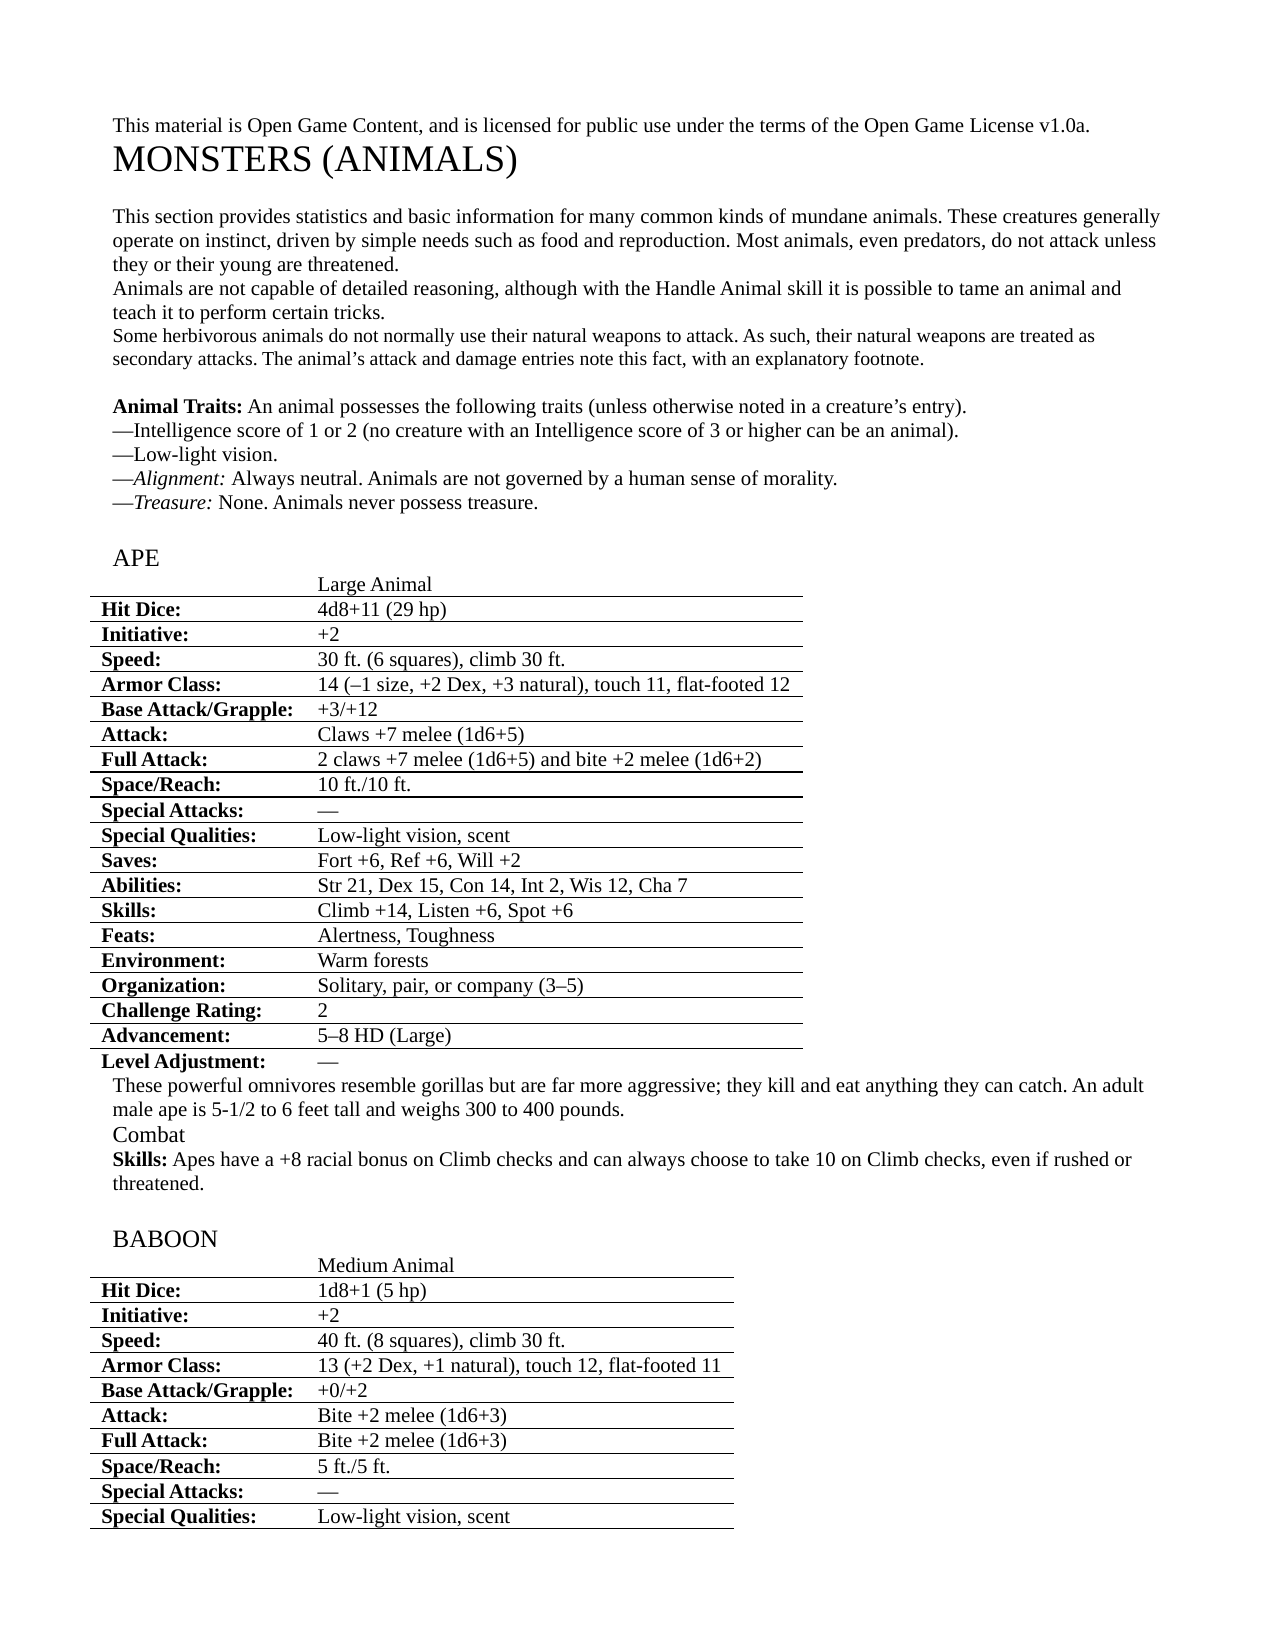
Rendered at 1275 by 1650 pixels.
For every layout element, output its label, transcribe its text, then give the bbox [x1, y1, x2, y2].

table_cell +0/+2 [306, 1378, 734, 1402]
table_cell Base Attack/Grapple: [90, 1378, 306, 1402]
table_cell Hit Dice: [90, 1278, 306, 1302]
table_cell Attack: [90, 1403, 306, 1427]
text This section provides statistics and basic information for many common kinds of mundane animals. These creatures generally operate on instinct, driven by simple needs such as food and reproduction. Most animals, even predators, do not attack unless they or their young are threatened. [112, 204, 1162, 276]
table_cell 5–8 HD (Large) [306, 1024, 802, 1047]
text —Low-light vision. [112, 442, 1162, 466]
text This material is Open Game Content, and is licensed for public use under the terms of the Open Game License v1.0a. [112, 112, 1162, 137]
table_cell Solitary, pair, or company (3–5) [306, 973, 802, 997]
table_cell Organization: [90, 973, 306, 997]
table_cell 4d8+11 (29 hp) [306, 597, 802, 621]
table_cell Special Attacks: [90, 1479, 306, 1503]
table_cell 40 ft. (8 squares), climb 30 ft. [306, 1328, 734, 1352]
table_cell Special Attacks: [90, 798, 306, 822]
table_cell 13 (+2 Dex, +1 natural), touch 12, flat-footed 11 [306, 1353, 734, 1377]
table_cell Bite +2 melee (1d6+3) [306, 1403, 734, 1427]
table_cell 14 (–1 size, +2 Dex, +3 natural), touch 11, flat-footed 12 [306, 672, 802, 696]
table_cell 2 [306, 998, 802, 1022]
table_cell Advancement: [90, 1024, 306, 1047]
table_header Large Animal [306, 572, 802, 596]
table_cell Armor Class: [90, 672, 306, 696]
table_cell Challenge Rating: [90, 998, 306, 1022]
text Animal Traits: An animal possesses the following traits (unless otherwise noted in a creature’s entry). [112, 394, 1162, 418]
table_cell +2 [306, 622, 802, 646]
text Some herbivorous animals do not normally use their natural weapons to attack. As such, their natural weapons are treated as secondary attacks. The animal’s attack and damage entries note this fact, with an explanatory footnote. [112, 324, 1162, 370]
table_cell — [306, 1479, 734, 1503]
table_cell +3/+12 [306, 697, 802, 721]
table_cell Str 21, Dex 15, Con 14, Int 2, Wis 12, Cha 7 [306, 873, 802, 897]
text APE [112, 543, 1162, 572]
table_cell Full Attack: [90, 1429, 306, 1452]
table_cell Environment: [90, 948, 306, 972]
table_cell Attack: [90, 722, 306, 746]
table_cell Low-light vision, scent [306, 1504, 734, 1528]
table_cell Speed: [90, 1328, 306, 1352]
table_cell Level Adjustment: [90, 1049, 306, 1073]
table_cell — [306, 1049, 802, 1073]
table_cell Special Qualities: [90, 823, 306, 847]
table_cell 1d8+1 (5 hp) [306, 1278, 734, 1302]
text —Intelligence score of 1 or 2 (no creature with an Intelligence score of 3 or higher can be an animal). [112, 418, 1162, 442]
table_cell Feats: [90, 923, 306, 947]
table_cell Base Attack/Grapple: [90, 697, 306, 721]
table_cell Low-light vision, scent [306, 823, 802, 847]
table_cell Skills: [90, 898, 306, 922]
table_cell 5 ft./5 ft. [306, 1454, 734, 1478]
table_cell Abilities: [90, 873, 306, 897]
text Combat [112, 1121, 1162, 1147]
text Skills: Apes have a +8 racial bonus on Climb checks and can always choose to take 10 on Climb checks, even if rushed or threatened. [112, 1147, 1162, 1195]
table_cell Speed: [90, 647, 306, 671]
table_cell Claws +7 melee (1d6+5) [306, 722, 802, 746]
text BABOON [112, 1224, 1162, 1253]
text —Treasure: None. Animals never possess treasure. [112, 490, 1162, 514]
table_cell Saves: [90, 848, 306, 872]
table_cell Alertness, Toughness [306, 923, 802, 947]
text —Alignment: Always neutral. Animals are not governed by a human sense of morality. [112, 466, 1162, 490]
table_cell Space/Reach: [90, 1454, 306, 1478]
table_cell Initiative: [90, 1303, 306, 1327]
table_header [90, 572, 306, 596]
text Animals are not capable of detailed reasoning, although with the Handle Animal skill it is possible to tame an animal and teach it to perform certain tricks. [112, 276, 1162, 324]
table_header Medium Animal [306, 1253, 734, 1277]
table_cell — [306, 798, 802, 822]
table_cell Fort +6, Ref +6, Will +2 [306, 848, 802, 872]
table_cell 10 ft./10 ft. [306, 773, 802, 796]
table_cell Hit Dice: [90, 597, 306, 621]
table_cell Space/Reach: [90, 773, 306, 796]
table_cell Armor Class: [90, 1353, 306, 1377]
table_cell Warm forests [306, 948, 802, 972]
table_cell Bite +2 melee (1d6+3) [306, 1429, 734, 1452]
table_cell Climb +14, Listen +6, Spot +6 [306, 898, 802, 922]
text MONSTERS (ANIMALS) [112, 137, 1162, 180]
table_cell +2 [306, 1303, 734, 1327]
table_header [90, 1253, 306, 1277]
table_cell Initiative: [90, 622, 306, 646]
table_cell 2 claws +7 melee (1d6+5) and bite +2 melee (1d6+2) [306, 747, 802, 771]
table_cell Full Attack: [90, 747, 306, 771]
table_cell Special Qualities: [90, 1504, 306, 1528]
table_cell 30 ft. (6 squares), climb 30 ft. [306, 647, 802, 671]
text These powerful omnivores resemble gorillas but are far more aggressive; they kill and eat anything they can catch. An adult male ape is 5-1/2 to 6 feet tall and weighs 300 to 400 pounds. [112, 1073, 1162, 1121]
